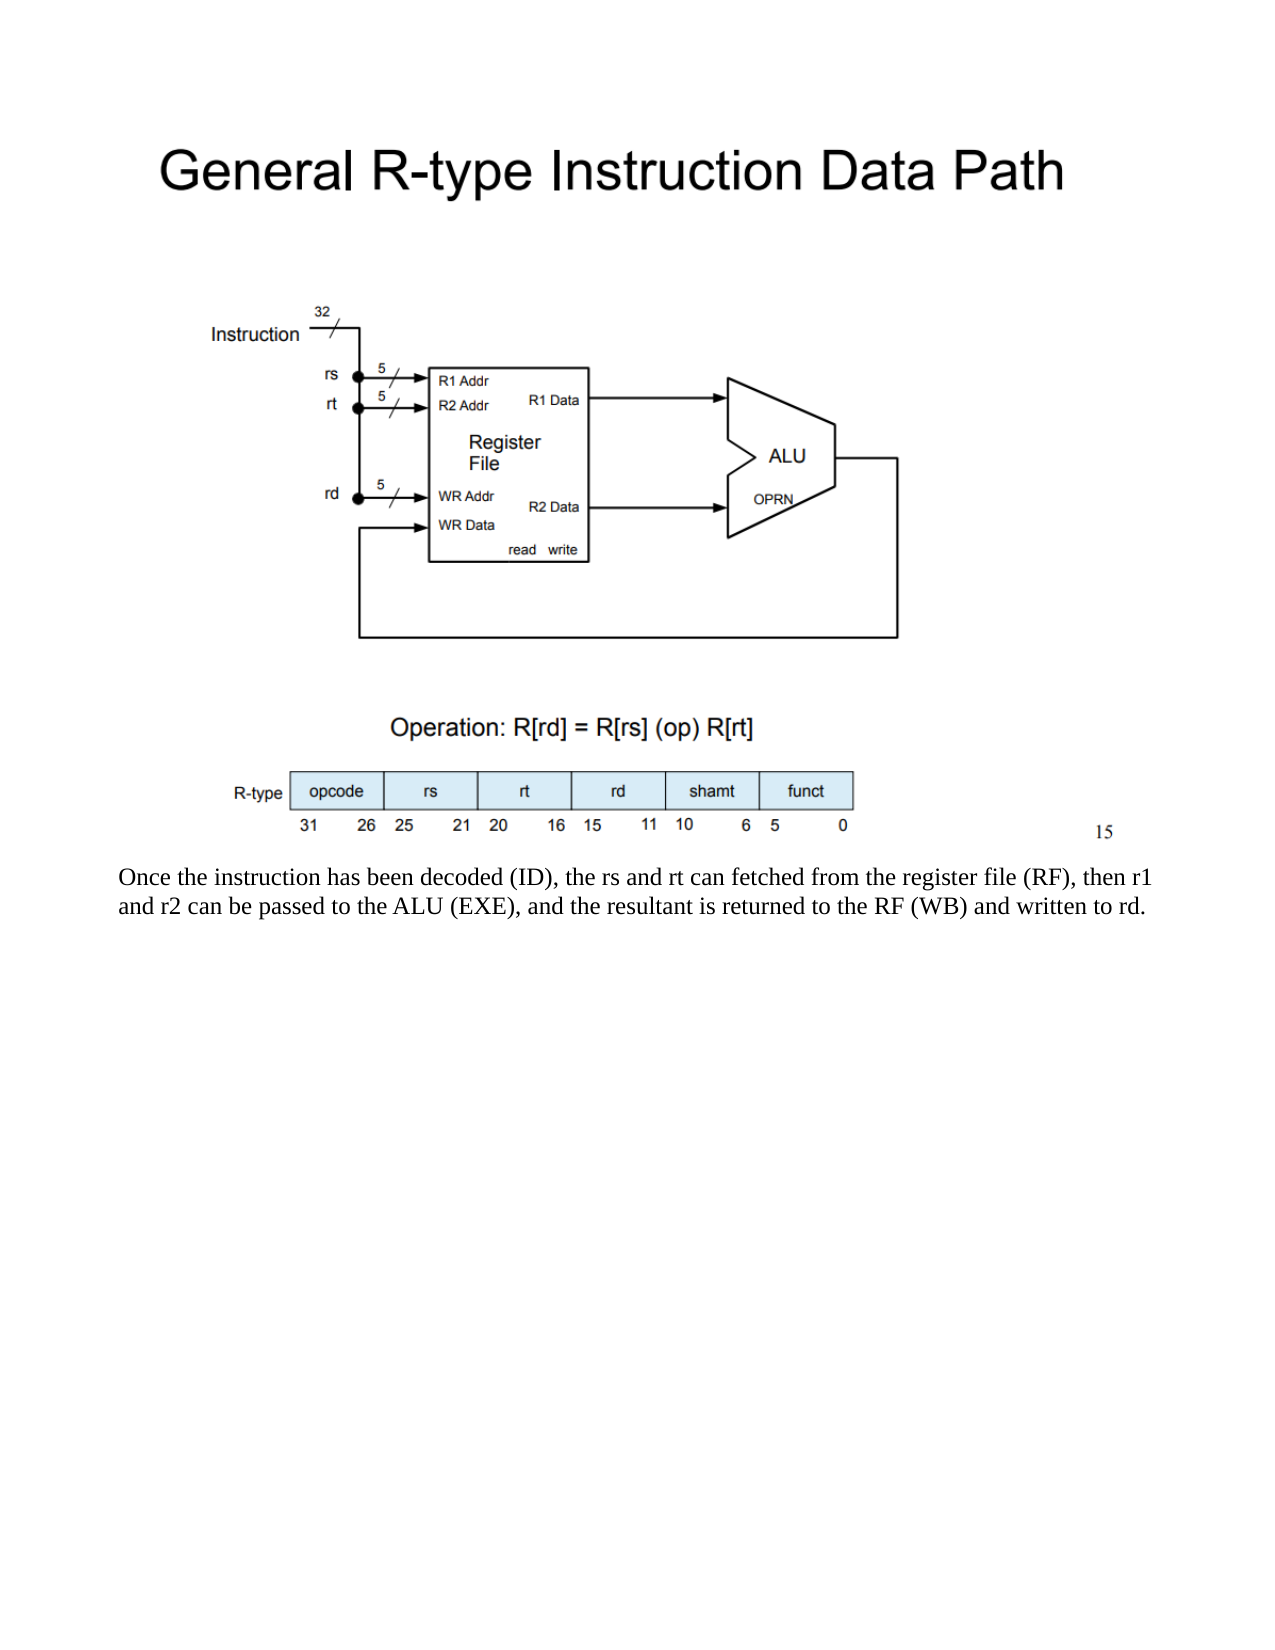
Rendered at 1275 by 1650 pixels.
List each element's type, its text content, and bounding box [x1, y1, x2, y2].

text Once the instruction has been decoded (ID), the rs and rt can fetched from the register file (RF), then r1 and r2 can be passed to the ALU (EXE), and the resultant is returned to the RF (WB) and written to rd. [118, 118, 1157, 920]
